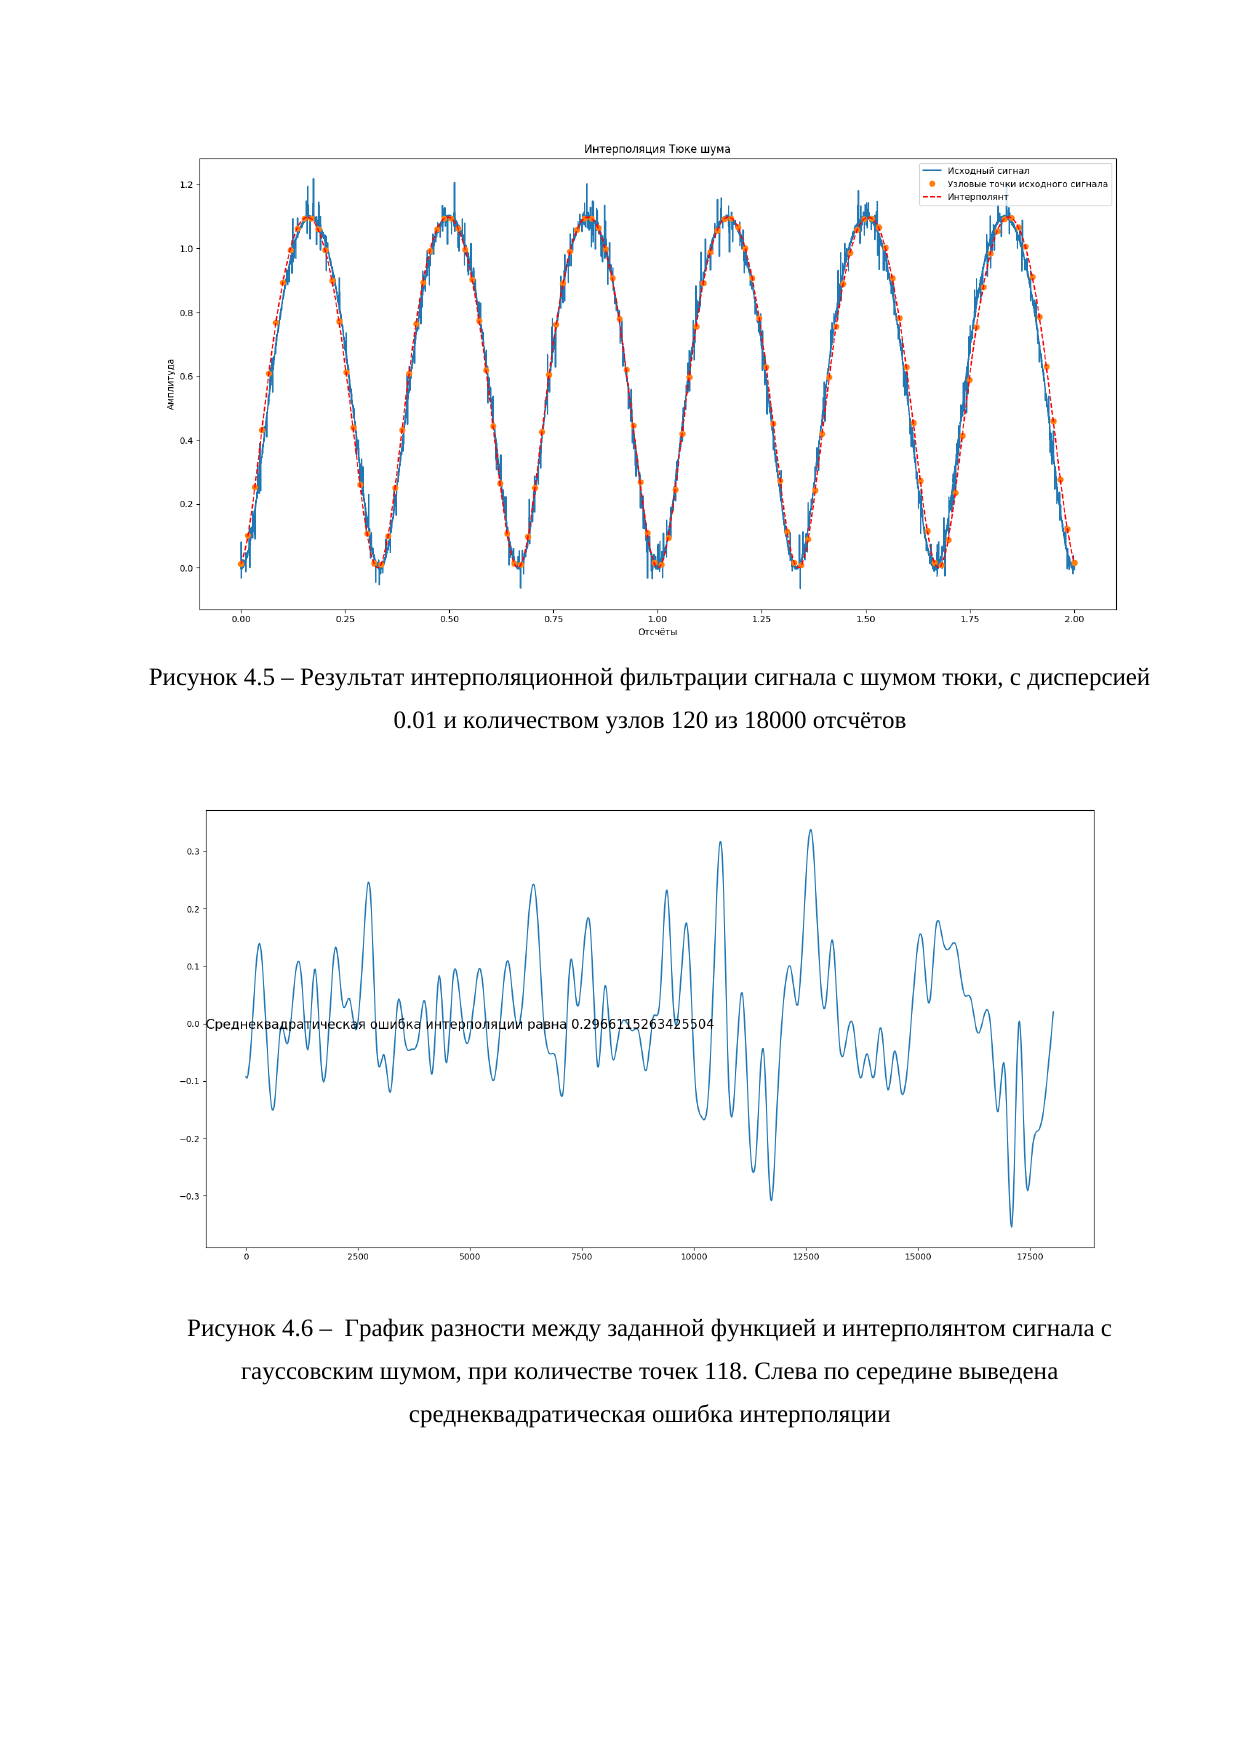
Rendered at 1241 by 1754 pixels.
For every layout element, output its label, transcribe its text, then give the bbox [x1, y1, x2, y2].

text [148, 118, 1152, 131]
picture [147, 131, 1152, 648]
picture [147, 785, 1152, 1284]
text Рисунок 4.6 – График разности между заданной функцией и интерполянтом сигнала с гауссовским шумом, при количестве точек 118. Слева по середине выведена среднеквадратическая ошибка интерполяции [148, 1284, 1152, 1428]
text Рисунок 4.5 – Результат интерполяционной фильтрации сигнала с шумом тюки, с дисперсией 0.01 и количеством узлов 120 из 18000 отсчётов [148, 648, 1152, 734]
